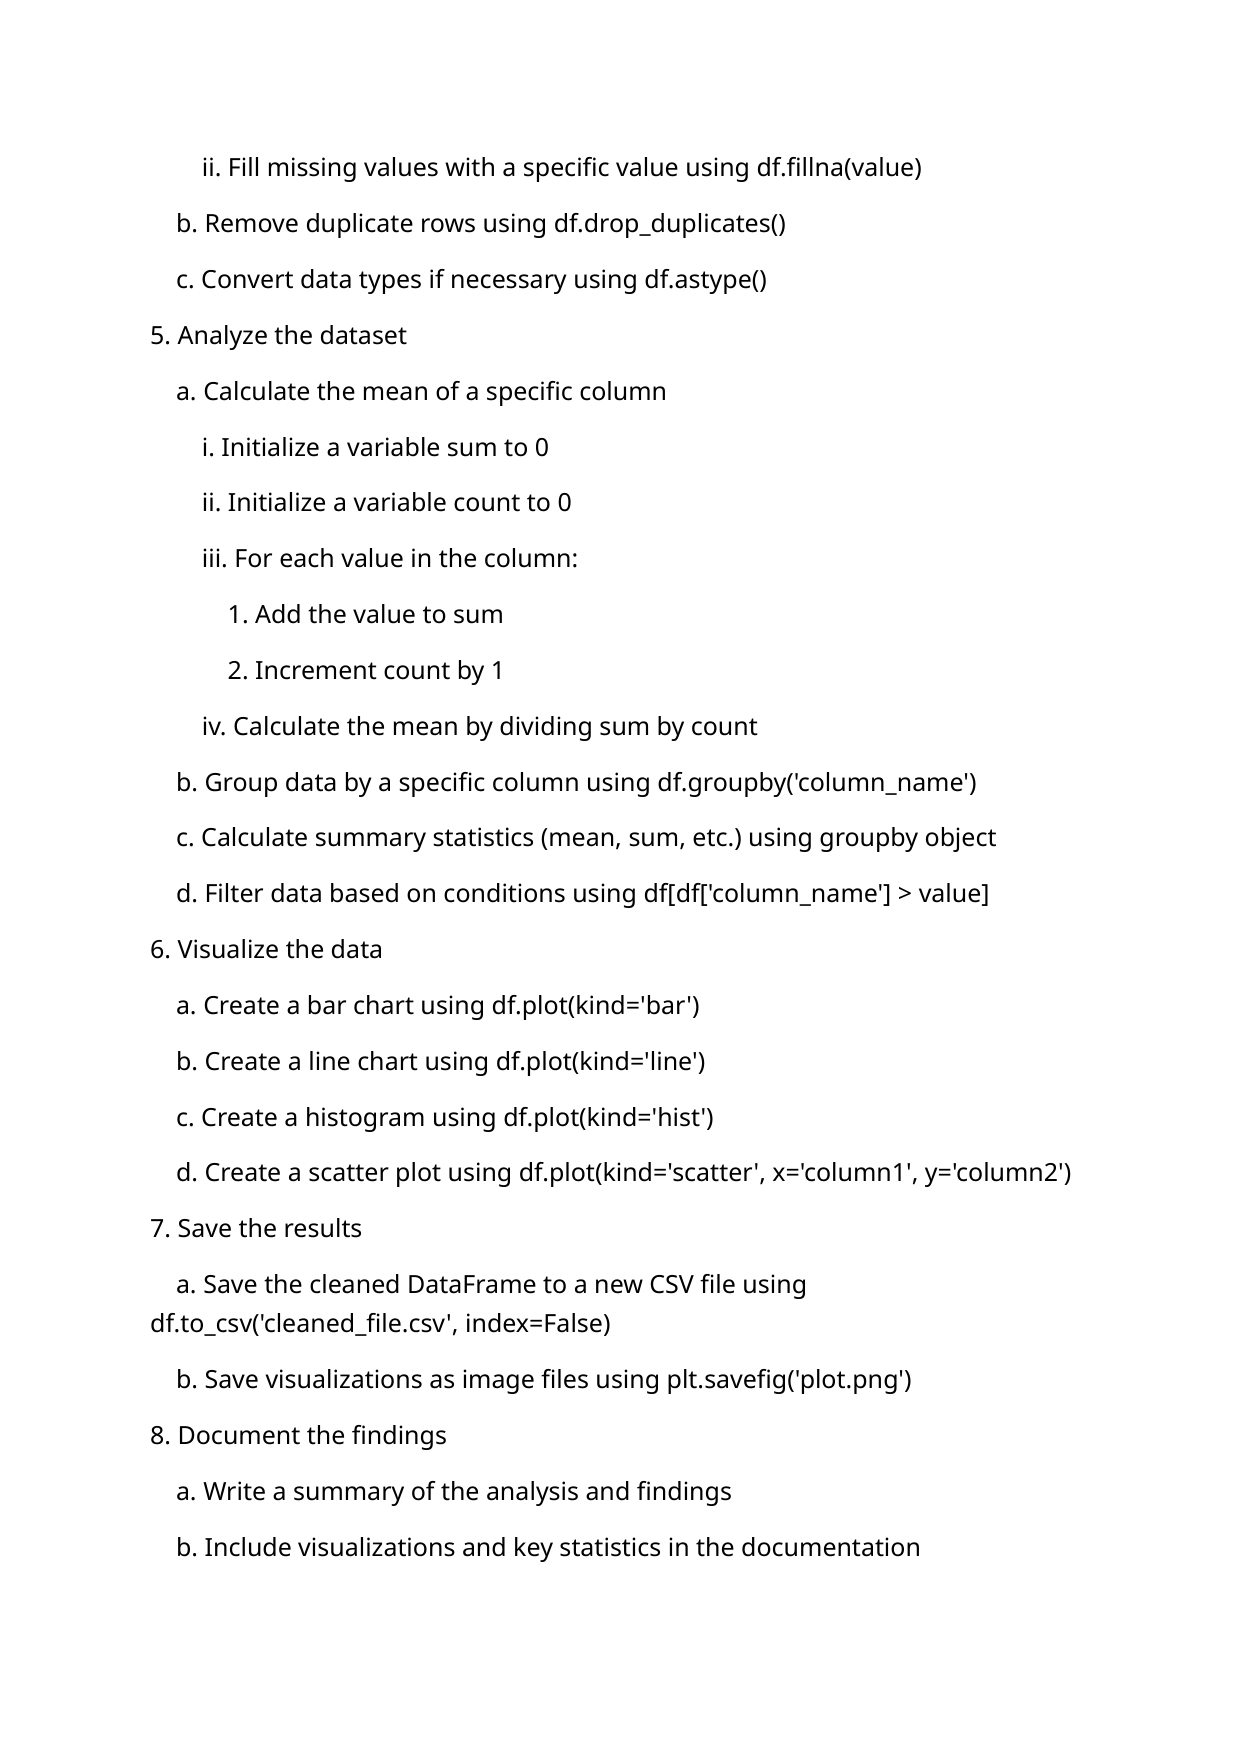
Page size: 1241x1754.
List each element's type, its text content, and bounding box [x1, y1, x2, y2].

text ii. Fill missing values with a specific value using df.fillna(value) [150, 150, 1090, 184]
text 2. Increment count by 1 [150, 652, 1090, 687]
text b. Group data by a specific column using df.groupby('column_name') [150, 764, 1090, 798]
text 7. Save the results [150, 1211, 1090, 1245]
text a. Create a bar chart using df.plot(kind='bar') [150, 987, 1090, 1022]
text 1. Add the value to sum [150, 597, 1090, 631]
text a. Calculate the mean of a specific column [150, 373, 1090, 407]
text d. Filter data based on conditions using df[df['column_name'] > value] [150, 876, 1090, 910]
text b. Include visualizations and key statistics in the documentation [150, 1529, 1090, 1563]
text b. Create a line chart using df.plot(kind='line') [150, 1043, 1090, 1077]
text a. Save the cleaned DataFrame to a new CSV file using df.to_csv('cleaned_file.csv', index=False) [150, 1267, 1090, 1340]
text c. Convert data types if necessary using df.astype() [150, 262, 1090, 296]
text c. Create a histogram using df.plot(kind='hist') [150, 1099, 1090, 1133]
text 8. Document the findings [150, 1417, 1090, 1452]
text i. Initialize a variable sum to 0 [150, 429, 1090, 463]
text d. Create a scatter plot using df.plot(kind='scatter', x='column1', y='column2') [150, 1155, 1090, 1189]
text 5. Analyze the dataset [150, 317, 1090, 352]
text b. Save visualizations as image files using plt.savefig('plot.png') [150, 1362, 1090, 1396]
text a. Write a summary of the analysis and findings [150, 1473, 1090, 1507]
text b. Remove duplicate rows using df.drop_duplicates() [150, 206, 1090, 240]
text ii. Initialize a variable count to 0 [150, 485, 1090, 519]
text 6. Visualize the data [150, 932, 1090, 966]
text iii. For each value in the column: [150, 541, 1090, 575]
text c. Calculate summary statistics (mean, sum, etc.) using groupby object [150, 820, 1090, 854]
text iv. Calculate the mean by dividing sum by count [150, 708, 1090, 742]
